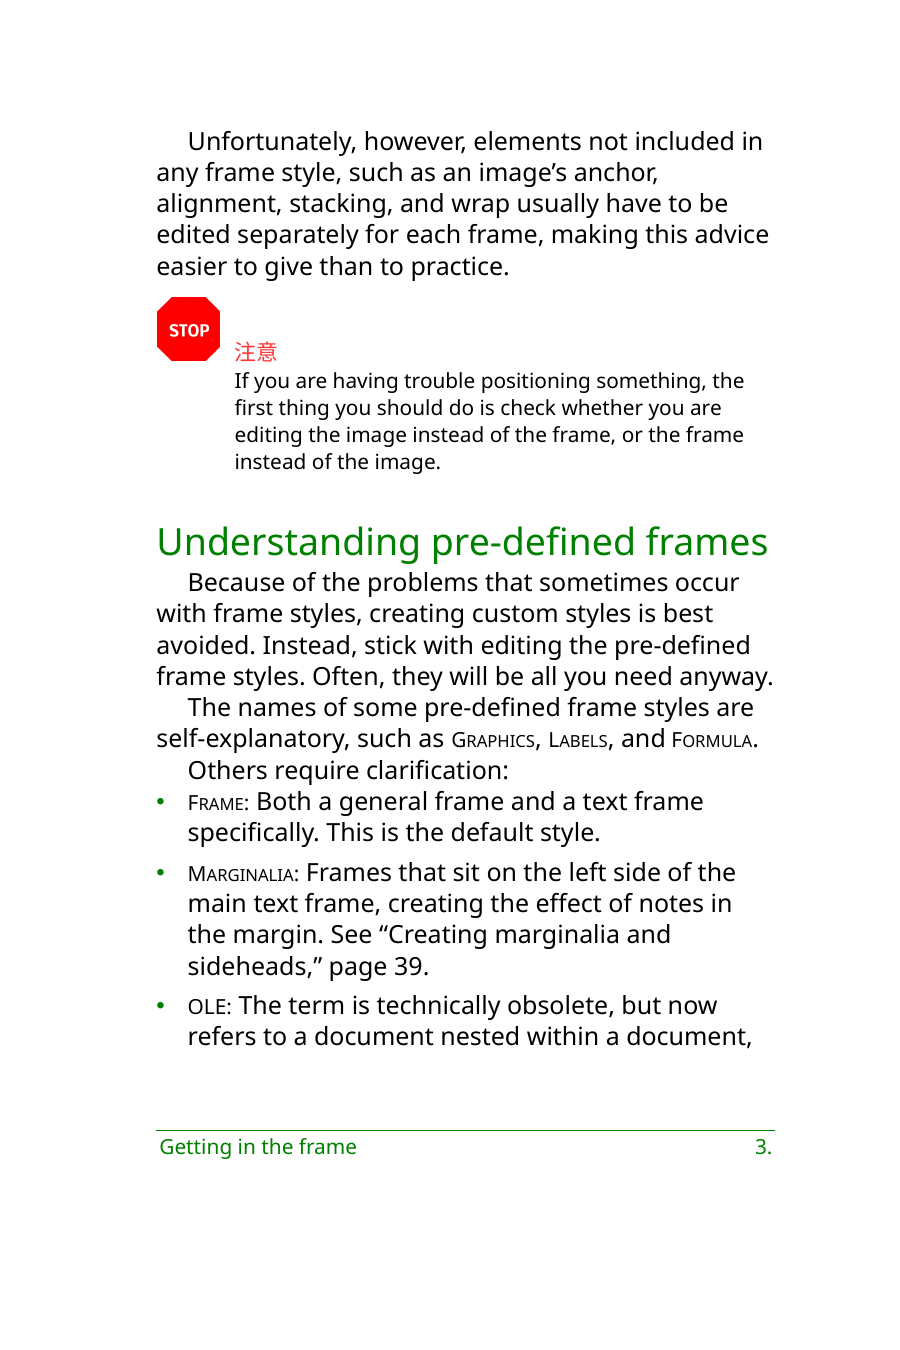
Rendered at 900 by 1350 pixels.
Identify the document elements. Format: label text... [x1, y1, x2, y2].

subtitle Understanding pre-defined frames [156, 516, 775, 567]
list Frame: Both a general frame and a text frame specifically. This is the default style. [156, 785, 775, 848]
list 注意 [156, 297, 775, 367]
text Because of the problems that sometimes occur with frame styles, creating custom styles is best avoided. Instead, stick with editing the pre-defined frame styles. Often, they will be all you need anyway. [156, 567, 775, 692]
text Unfortunately, however, elements not included in any frame style, such as an image’s anchor, alignment, stacking, and wrap usually have to be edited separately for each frame, making this advice easier to give than to practice. [156, 125, 775, 281]
text The names of some pre-defined frame styles are self-explanatory, such as Graphics, Labels, and Formula. [156, 692, 775, 754]
list Marginalia: Frames that sit on the left side of the main text frame, creating the effect of notes in the margin. See “Creating marginalia and sideheads,” page 25. [156, 856, 775, 981]
picture [157, 297, 220, 361]
list OLE: The term is technically obsolete, but now refers to a document nested within a document, [156, 989, 775, 1052]
text If you are having trouble positioning something, the first thing you should do is check whether you are editing the image instead of the frame, or the frame instead of the image. [234, 367, 775, 475]
text Others require clarification: [156, 754, 775, 785]
